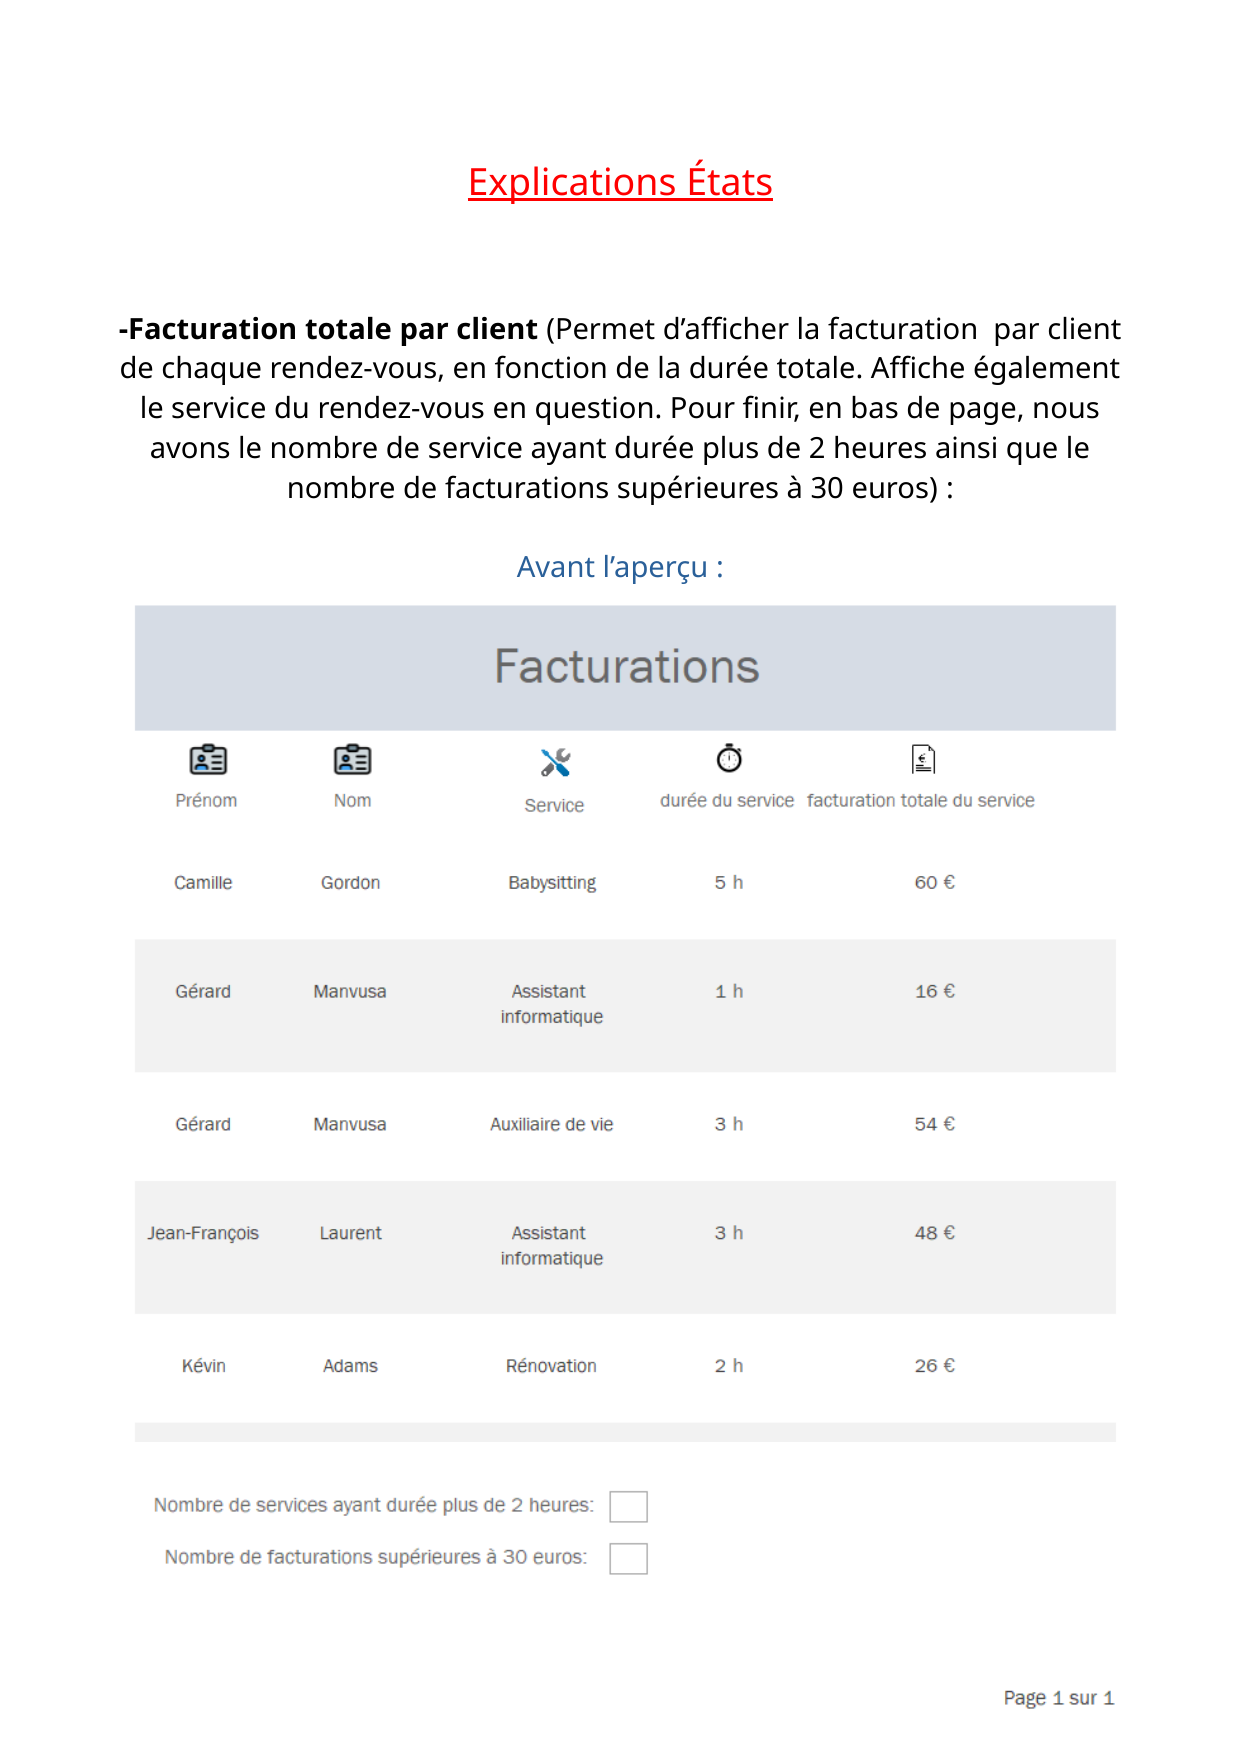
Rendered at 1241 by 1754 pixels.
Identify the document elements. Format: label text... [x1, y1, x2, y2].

text -Facturation totale par client (Permet d’afficher la facturation par client de chaque rendez-vous, en fonction de la durée totale. Affiche également le service du rendez-vous en question. Pour finir, en bas de page, nous avons le nombre de service ayant durée plus de 2 heures ainsi que le nombre de facturations supérieures à 30 euros) : [118, 308, 1122, 507]
text Avant l’aperçu : [118, 546, 1122, 586]
text Explications États [118, 155, 1122, 206]
picture [126, 598, 1130, 1754]
